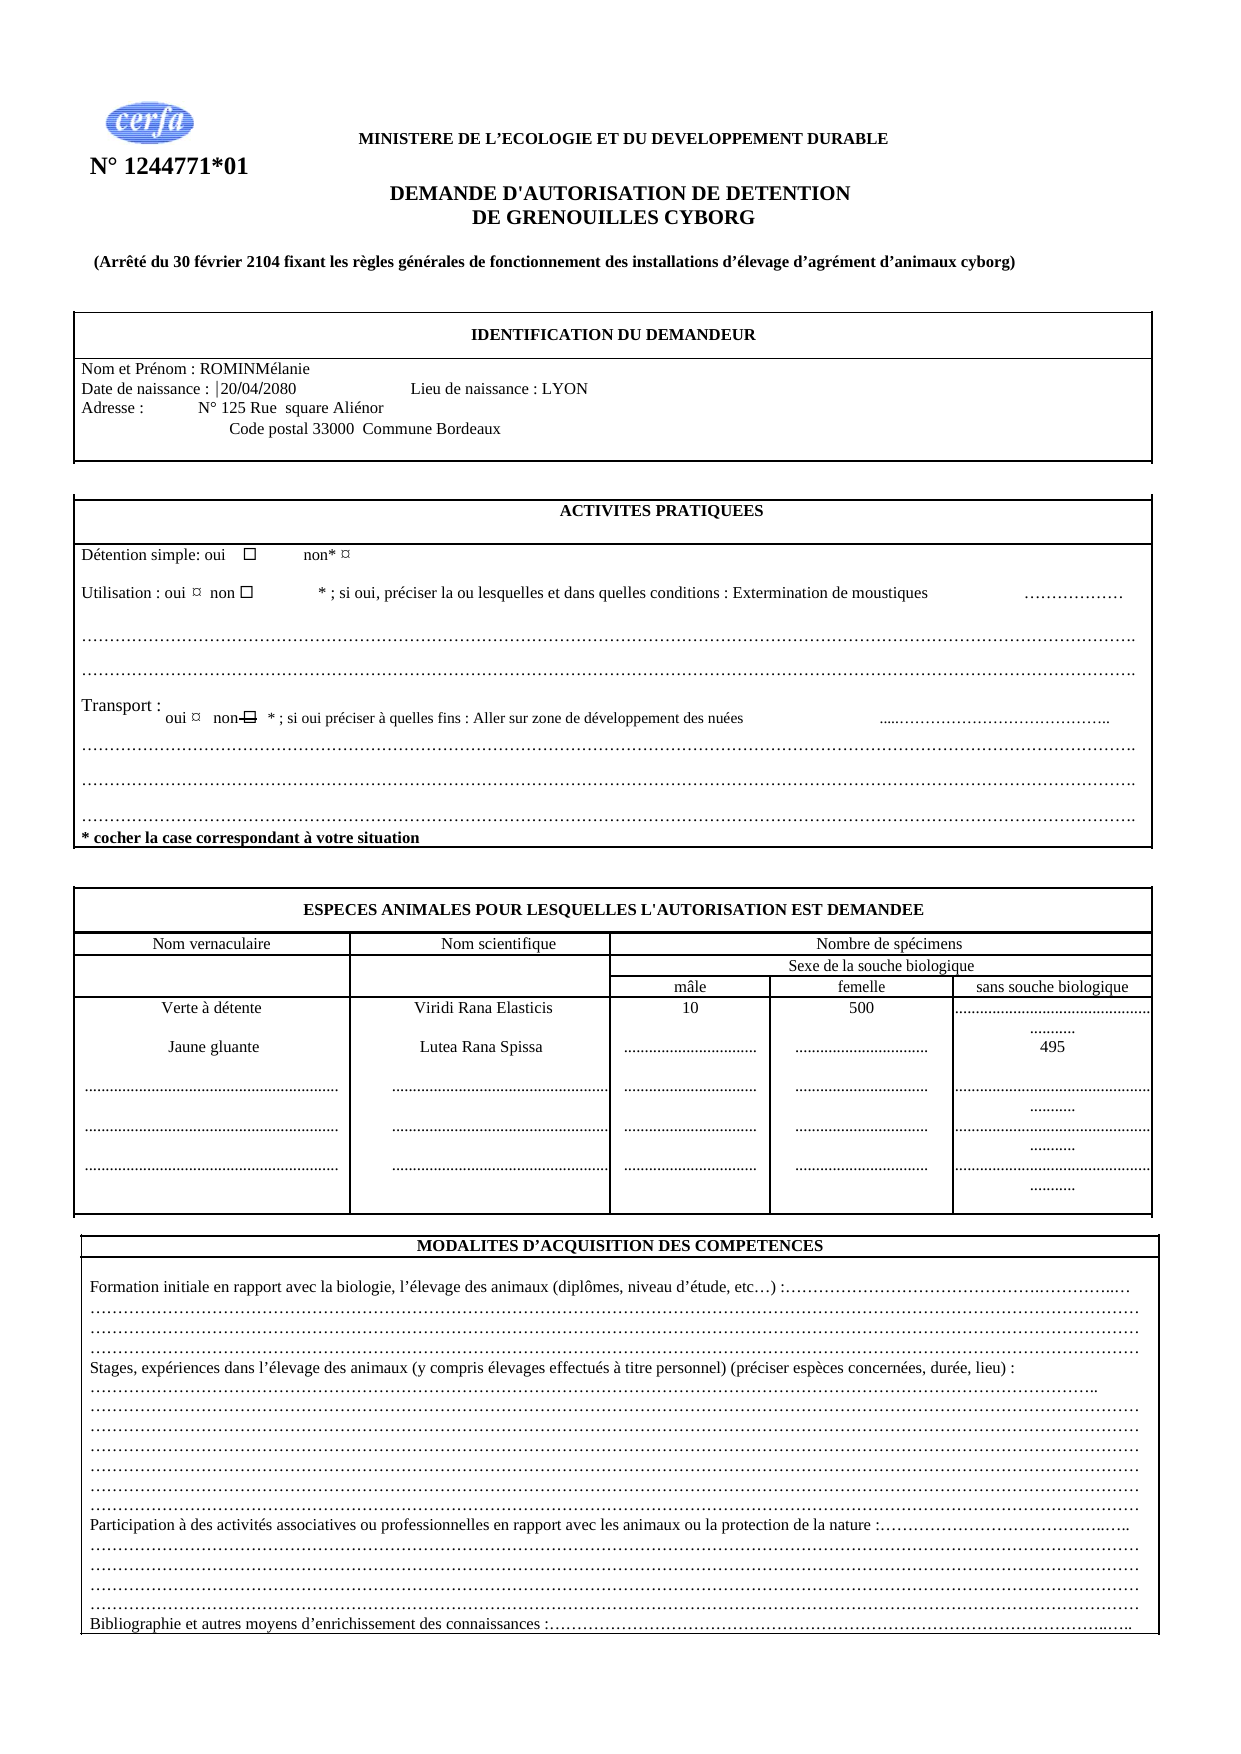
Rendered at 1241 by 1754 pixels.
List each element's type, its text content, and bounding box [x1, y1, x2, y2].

table_cell ................................ [771, 1155, 952, 1194]
table_cell Sexe de la souche biologique [611, 956, 1151, 975]
table_cell [75, 419, 192, 441]
table_cell femelle [771, 977, 952, 996]
table_cell [192, 441, 297, 459]
table_cell ACTIVITES PRATIQUEES [297, 501, 1151, 531]
table_cell ................................ [771, 1037, 952, 1076]
table_cell non* x [297, 545, 1151, 583]
table_header Nom vernaculaire [75, 934, 349, 954]
table_cell .................................................... [351, 1155, 609, 1194]
text ………………………………………………………………………………………………………………………………………………………………………. [81, 769, 1151, 788]
table_cell ............................................................. [75, 1116, 349, 1155]
text ……………………………………………………………………………………………………………………………………………………………………… [89, 1594, 1153, 1613]
text ……………………………………………………………………………………………………………………………………………………………………… [89, 1574, 1153, 1593]
text ……………………………………………………………………………………………………………………………………………………………………… [89, 1338, 1153, 1357]
table_cell mâle [611, 977, 769, 996]
table_cell ............................................................. [75, 1076, 349, 1116]
table_cell [351, 975, 609, 996]
text N° 1244771*01 [89, 151, 1153, 180]
text ………………………………………………………………………………………………………………………………………………………………………. [81, 625, 1151, 644]
table_cell [611, 1195, 769, 1213]
table_cell [75, 441, 192, 459]
table_cell Verte à détente [75, 998, 349, 1037]
table_cell .......................................................... [954, 1076, 1151, 1116]
table_cell [192, 501, 297, 531]
text ……………………………………………………………………………………………………………………………………………………………………… [89, 1298, 1153, 1317]
text ……………………………………………………………………………………………………………………………………………………………………… [89, 1416, 1153, 1435]
text Participation à des activités associatives ou professionnelles en rapport avec les animaux ou la protection de la nature :…………………………………..….. [89, 1515, 1153, 1534]
text Bibliographie et autres moyens d’enrichissement des connaissances :………………………………………………………………………………………..….. [89, 1614, 1153, 1633]
table_cell * ; si oui, préciser la ou lesquelles et dans quelles conditions : Extermination de moustiques ……………… [297, 583, 1151, 615]
table_cell 500 [771, 998, 952, 1037]
table_cell .................................................... [351, 1116, 609, 1155]
table_header N° 125 Rue square Aliénor [192, 398, 1151, 419]
text ……………………………………………………………………………………………………………………………………………………………………… [89, 1554, 1153, 1574]
table_cell sans souche biologique [954, 977, 1151, 996]
table_cell ................................ [611, 1076, 769, 1116]
table_cell [75, 531, 297, 543]
table_cell [73, 462, 192, 498]
table_cell Code postal 33000 Commune Bordeaux [192, 419, 1151, 441]
text DEMANDE D'AUTORISATION DE DETENTION [389, 181, 1153, 205]
text DE GRENOUILLES CYBORG [394, 205, 1153, 229]
text (Arrêté du 30 février 2104 fixant les règles générales de fonctionnement des installations d’élevage d’agrément d’animaux cyborg) [94, 251, 1153, 271]
table_cell Viridi Rana Elasticis [351, 998, 609, 1037]
text Nom et Prénom : ROMINMélanie [81, 359, 1151, 378]
table_cell [75, 956, 349, 975]
table_cell [192, 462, 297, 498]
table_header Adresse : [75, 398, 192, 419]
text ……………………………………………………………………………………………………………………………………………………………………… [89, 1396, 1153, 1415]
table_cell [297, 462, 1152, 498]
table_cell ................................ [611, 1155, 769, 1194]
table_cell [75, 501, 192, 531]
picture [105, 101, 194, 145]
text ………………………………………………………………………………………………………………………………………………………………………. [81, 806, 1151, 825]
table_cell [351, 1195, 609, 1213]
table_cell ............................................................. [75, 1155, 349, 1194]
table_header Nom scientifique [351, 934, 609, 954]
table_cell [954, 1195, 1151, 1213]
table_cell x non  [192, 583, 297, 615]
text ESPECES ANIMALES POUR LESQUELLES L'AUTORISATION EST DEMANDEE [75, 900, 1151, 919]
text Date de naissance : |20/04/2080 Lieu de naissance : LYON [81, 379, 1151, 398]
table_cell [75, 1195, 349, 1213]
text Transport : oui x non  * ; si oui préciser à quelles fins : Aller sur zone de développement des nuées .....………………………………….. [81, 694, 1151, 730]
table_cell [297, 531, 1151, 543]
table_cell .......................................................... [954, 1116, 1151, 1155]
table_header Nombre de spécimens [770, 934, 1151, 954]
table_cell ................................ [611, 1116, 769, 1155]
text ……………………………………………………………………………………………………………………………………………………………………… [89, 1436, 1153, 1455]
table_cell [75, 975, 349, 996]
table_cell .......................................................... [954, 1155, 1151, 1194]
table_cell 495 [954, 1037, 1151, 1076]
table_cell [771, 1195, 952, 1213]
table_cell [297, 441, 1151, 459]
text ………………………………………………………………………………………………………………………………………………………………………. [81, 735, 1151, 754]
text IDENTIFICATION DU DEMANDEUR [471, 324, 1151, 344]
table_cell ................................ [771, 1116, 952, 1155]
table_cell .................................................... [351, 1076, 609, 1116]
table_cell Lutea Rana Spissa [351, 1037, 609, 1076]
table_cell 10 [611, 998, 769, 1037]
table_cell .......................................................... [954, 998, 1151, 1037]
text * cocher la case correspondant à votre situation [81, 827, 1151, 846]
text ……………………………………………………………………………………………………………………………………………………………………… [89, 1495, 1153, 1514]
text ……………………………………………………………………………………………………………………………………………………………………… [89, 1535, 1153, 1554]
text MODALITES D’ACQUISITION DES COMPETENCES [82, 1237, 1158, 1255]
table_cell Détention simple: oui  [75, 545, 297, 583]
text MINISTERE DE L’ECOLOGIE ET DU DEVELOPPEMENT DURABLE [358, 129, 1153, 148]
table_cell ................................ [611, 1037, 769, 1076]
table_cell Utilisation : oui [75, 583, 192, 615]
text ……………………………………………………………………………………………………………………………………………………………………… [89, 1475, 1153, 1494]
text Stages, expériences dans l’élevage des animaux (y compris élevages effectués à titre personnel) (préciser espèces concernées, durée, lieu) :……………………………………………………………………………………………………………………………………………………………….. [89, 1358, 1153, 1396]
table_cell [351, 956, 609, 975]
text Formation initiale en rapport avec la biologie, l’élevage des animaux (diplômes, niveau d’étude, etc…) :……………………………………….…………..… [89, 1277, 1153, 1296]
table_header [611, 934, 770, 954]
text ………………………………………………………………………………………………………………………………………………………………………. [81, 660, 1151, 679]
table_cell Jaune gluante [75, 1037, 349, 1076]
text ……………………………………………………………………………………………………………………………………………………………………… [89, 1456, 1153, 1475]
text ……………………………………………………………………………………………………………………………………………………………………… [89, 1318, 1153, 1337]
table_cell ................................ [771, 1076, 952, 1116]
